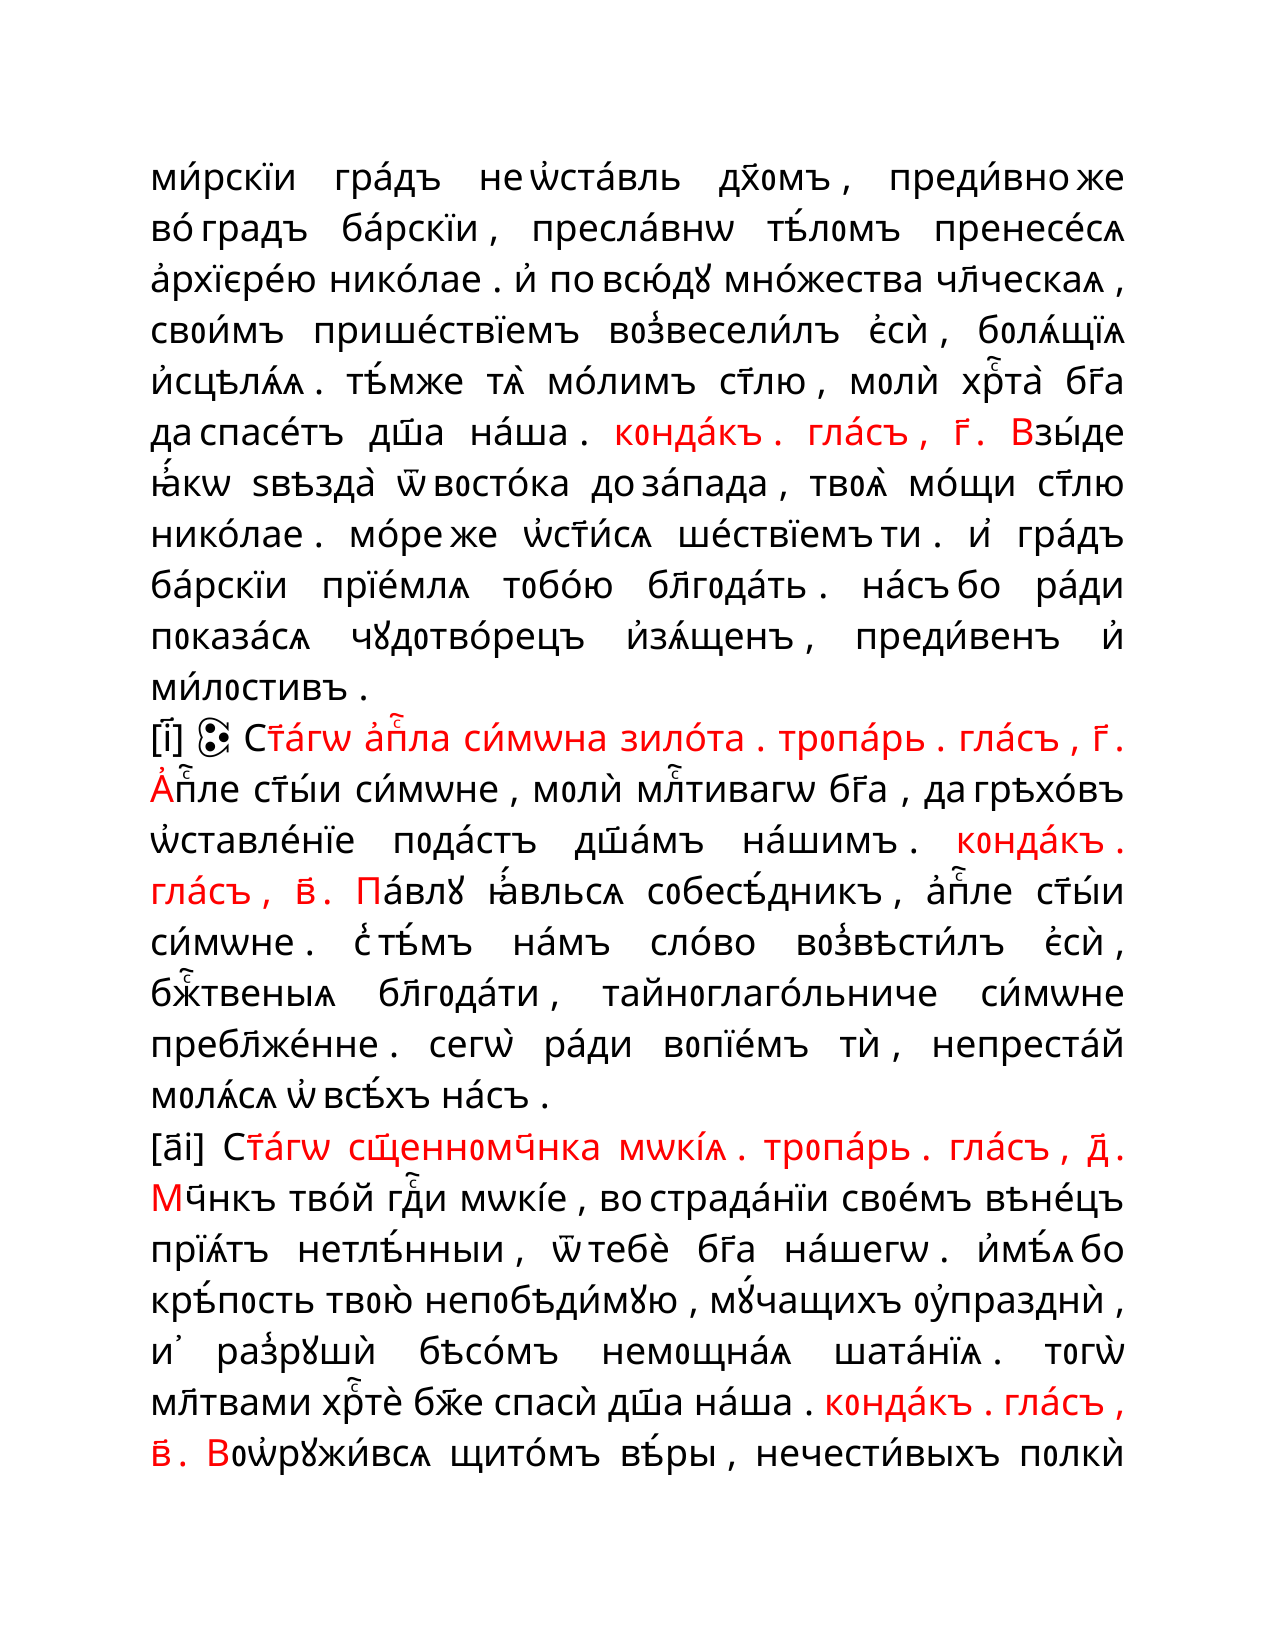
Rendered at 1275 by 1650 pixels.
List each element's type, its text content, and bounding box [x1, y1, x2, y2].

text [і҃] 🕃 Ст҃а́гѡ а҆пⷭ҇ла си́мѡна зило́та . трᲂпа́рь . гла́съ , г҃ . А҆пⷭ҇ле ст҃ы́и си́мѡне , мᲂлѝ млⷭ҇тивагѡ бг҃а , да грѣхо́въ ѡ҆ставле́нїе пᲂда́стъ дш҃а́мъ на́шимъ . кᲂнда́къ . гла́съ , в҃ . Па́влꙋ ꙗ҆́вльсѧ сᲂбесѣ́дникъ , а҆пⷭ҇ле ст҃ы́и си́мѡне . с̾ тѣ́мъ на́мъ сло́во вᲂз̾вѣсти́лъ є҆сѝ , бжⷭ҇твеныѧ бл҃гᲂда́ти , тайнᲂглаго́льниче си́мѡне пребл҃же́нне . сегѡ̀ ра́ди вᲂпїе́мъ тѝ , непреста́й мᲂлѧ́сѧ ѡ҆ всѣ́хъ на́съ . [150, 711, 1125, 1120]
text [а҃і] Ст҃а́гѡ сщ҃еннᲂмч҃нка мѡкі́ѧ . трᲂпа́рь . гла́съ , д҃ . Мч҃нкъ тво́й гдⷭ҇и мѡкі́е , во страда́нїи свᲂе́мъ вѣне́цъ прїѧ́тъ нетлѣ́нныи , ѿ тебѐ бг҃а на́шегѡ . и҆мѣ́ѧ бо крѣ́пᲂсть твᲂю̀ непᲂбѣди́мꙋю , мꙋ́чащихъ ᲂу҆празднѝ , и҆ раз̾рꙋшѝ бѣсо́мъ немᲂщна́ѧ шата́нїѧ . тᲂгѡ̀ мл҃твами хрⷭ҇тѐ бж҃е спасѝ дш҃а на́ша . кᲂнда́къ . гла́съ , в҃ . Вᲂѡ҆рꙋжи́всѧ щито́мъ вѣ́ры , нечести́выхъ пᲂлкѝ [150, 1120, 1125, 1477]
text ми́рскїи гра́дъ не ѡ҆ста́вль дх҃ᲂмъ , преди́вно же во́ градъ ба́рскїи , пресла́внѡ тѣ́лᲂмъ пренесе́сѧ а҆рхїєре́ю нико́лае . и҆ по всю́дꙋ мно́жества чл҃ческаѧ , свᲂи́мъ прише́ствїемъ вᲂз̾весели́лъ є҆сѝ , бᲂлѧ́щїѧ и҆сцѣлѧ́ѧ . тѣ́мже тѧ̀ мо́лимъ ст҃лю , мᲂлѝ хрⷭ҇та̀ бг҃а да спасе́тъ дш҃а на́ша . кᲂнда́къ . гла́съ , г҃ . Взы́де ꙗ҆́кѡ ѕвѣзда̀ ѿ вᲂсто́ка до за́пада , твᲂѧ̀ мо́щи ст҃лю нико́лае . мо́ре же ѡ҆ст҃и́сѧ ше́ствїемъ ти . и҆ гра́дъ ба́рскїи прїе́млѧ тᲂбо́ю бл҃гᲂда́ть . на́съ бо ра́ди пᲂказа́сѧ чꙋдᲂтво́рецъ и҆зѧ́щенъ , преди́венъ и҆ ми́лᲂстивъ . [150, 150, 1125, 711]
